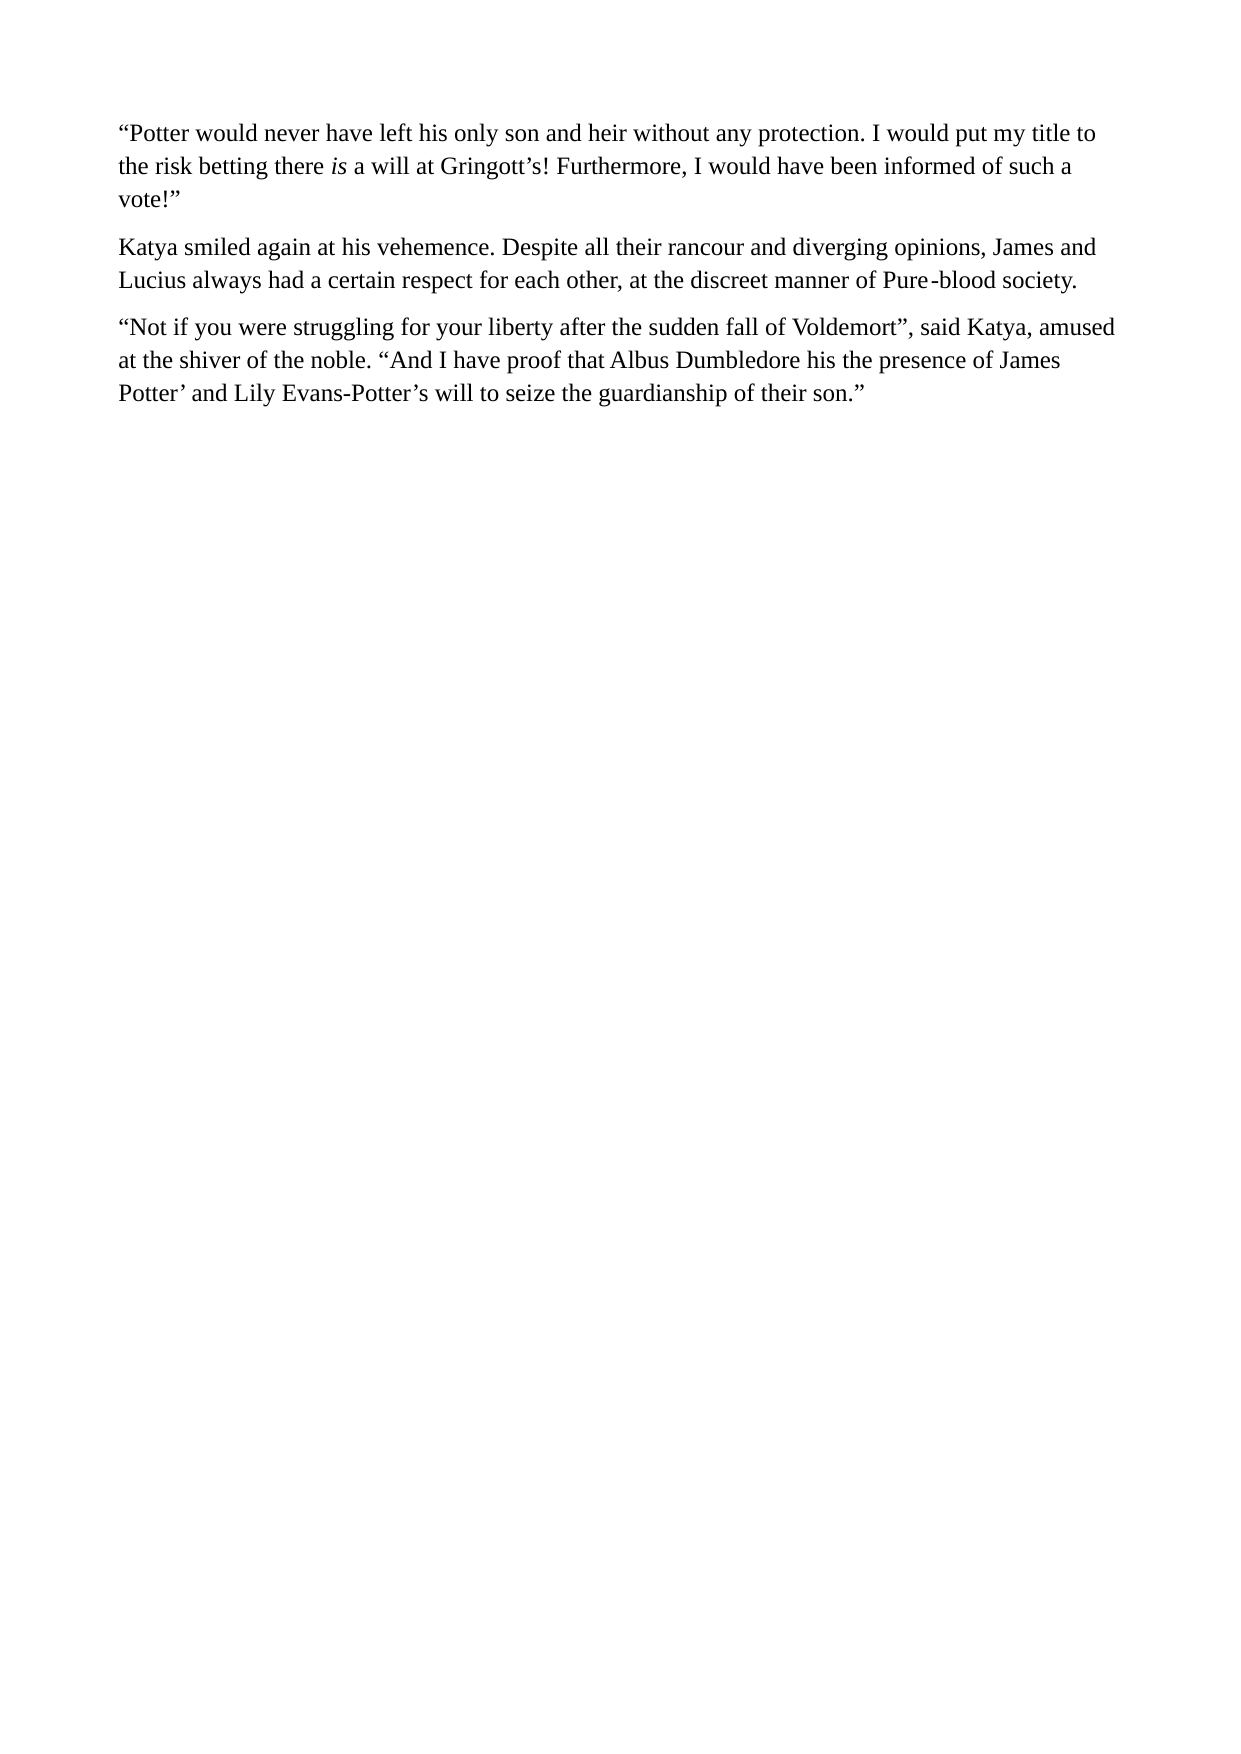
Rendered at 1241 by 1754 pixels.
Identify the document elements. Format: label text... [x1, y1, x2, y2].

text Katya smiled again at his vehemence. Despite all their rancour and diverging opinions, James and Lucius always had a certain respect for each other, at the discreet manner of Pure -blood society. [118, 232, 1122, 293]
text “Potter would never have left his only son and heir without any protection. I would put my title to the risk betting there is a will at Gringott’s! Furthermore, I would have been informed of such a vote!” [118, 118, 1122, 213]
text “Not if you were struggling for your liberty after the sudden fall of Voldemort”, said Katya, amused at the shiver of the noble. “And I have proof that Albus Dumbledore his the presence of James Potter’ and Lily Evans-Potter’s will to seize the guardianship of their son.” [118, 312, 1122, 407]
